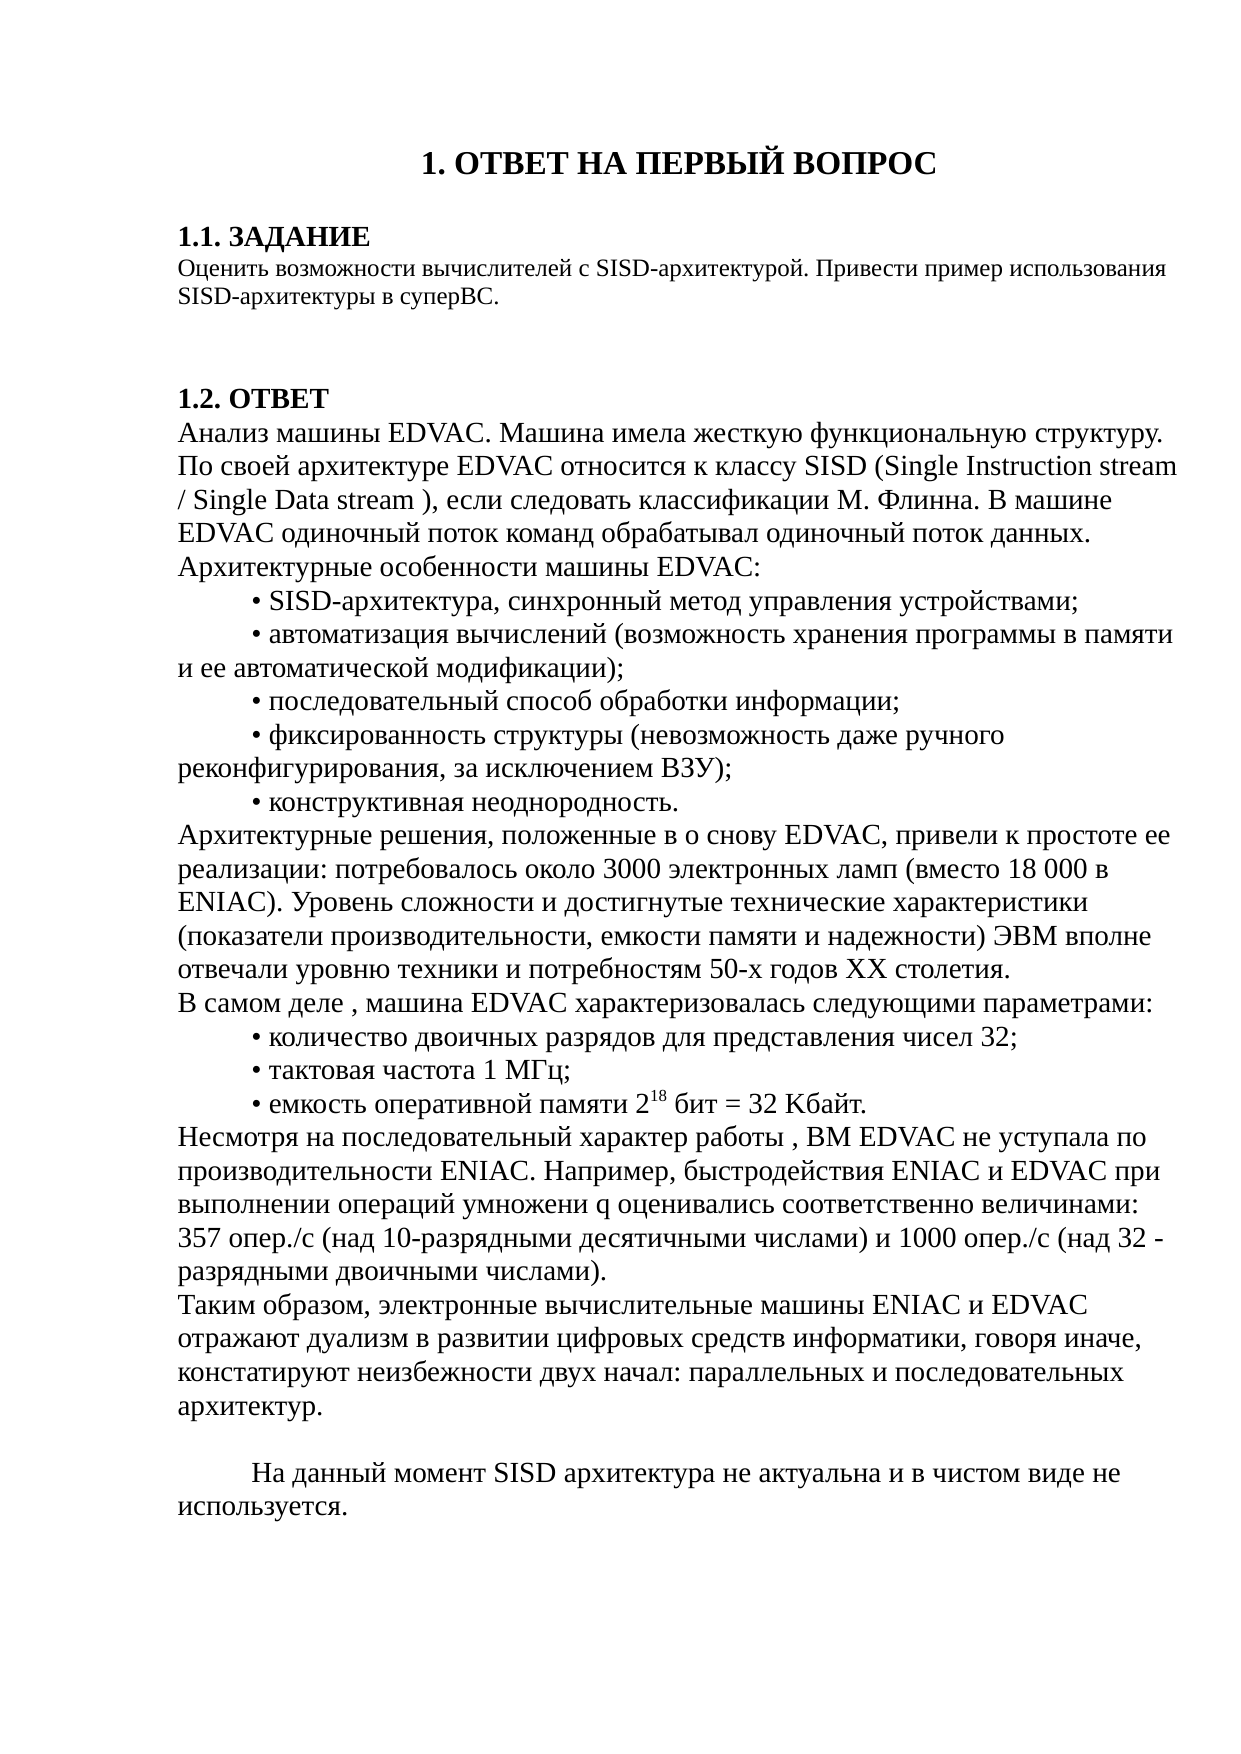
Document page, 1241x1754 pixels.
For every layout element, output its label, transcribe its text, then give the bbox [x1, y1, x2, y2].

text • конструктивная неоднородность. [177, 784, 1181, 817]
text Несмотря на последовательный характер работы , ВМ EDVAC не уступала по производительности ENIAC. Например, быстродействия ENIAC и EDVAC при выполнении операций умножени q оценивались соответственно величинами: 357 опер./c (над 10-разрядными десятичными числами) и 1000 опер./c (над 32 -разрядными двоичными числами). [177, 1119, 1181, 1287]
text Архитектурные особенности машины EDVAC: [177, 549, 1181, 583]
text В самом деле , машина EDVAC характеризовалась следующими параметрами: [177, 985, 1181, 1019]
text • емкость оперативной памяти 218 бит = 32 Kбайт. [177, 1086, 1181, 1119]
text • автоматизация вычислений (возможность хранения программы в памяти и ее автоматической модификации); [177, 616, 1181, 683]
subtitle 1. ОТВЕТ НА ПЕРВЫЙ ВОПРОС [177, 143, 1181, 181]
subtitle 1.1. ЗАДАНИЕ [177, 219, 1181, 253]
text На данный момент SISD архитектура не актуальна и в чистом виде не используется. [177, 1455, 1181, 1522]
text • тактовая частота 1 МГц; [177, 1052, 1181, 1086]
subtitle 1.2. ОТВЕТ [177, 381, 1181, 415]
text • фиксированность структуры (невозможность даже ручного реконфигурирования, за исключением ВЗУ); [177, 717, 1181, 784]
text • последовательный способ обработки информации; [177, 683, 1181, 717]
text • количество двоичных разрядов для представления чисел 32; [177, 1019, 1181, 1052]
text Анализ машины EDVAC. Машина имела жесткую функциональную структуру. По своей архитектуре EDVAC относится к классу SISD (Single Instruction stream / Single Data stream ), если следовать классификации М. Флинна. В машине EDVAC одиночный поток команд обрабатывал одиночный поток данных. [177, 415, 1181, 549]
text • SISD-архитектура, синхронный метод управления устройствами; [177, 583, 1181, 616]
text Оценить возможности вычислителей с SISD-архитектурой. Привести пример использования SISD-архитектуры в суперВС. [177, 253, 1181, 310]
text Таким образом, электронные вычислительные машины ENIAC и EDVAC отражают дуализм в развитии цифровых средств информатики, говоря иначе, констатируют неизбежности двух начал: параллельных и последовательных архитектур. [177, 1287, 1181, 1421]
text Архитектурные решения, положенные в о снову EDVAC, привели к простоте ее реализации: потребовалось около 3000 электронных ламп (вместо 18 000 в ENIAC). Уровень сложности и достигнутые технические характеристики (показатели производительности, емкости памяти и надежности) ЭВМ вполне отвечали ypовню техники и потребностям 50-x годов ХХ столетия. [177, 817, 1181, 985]
